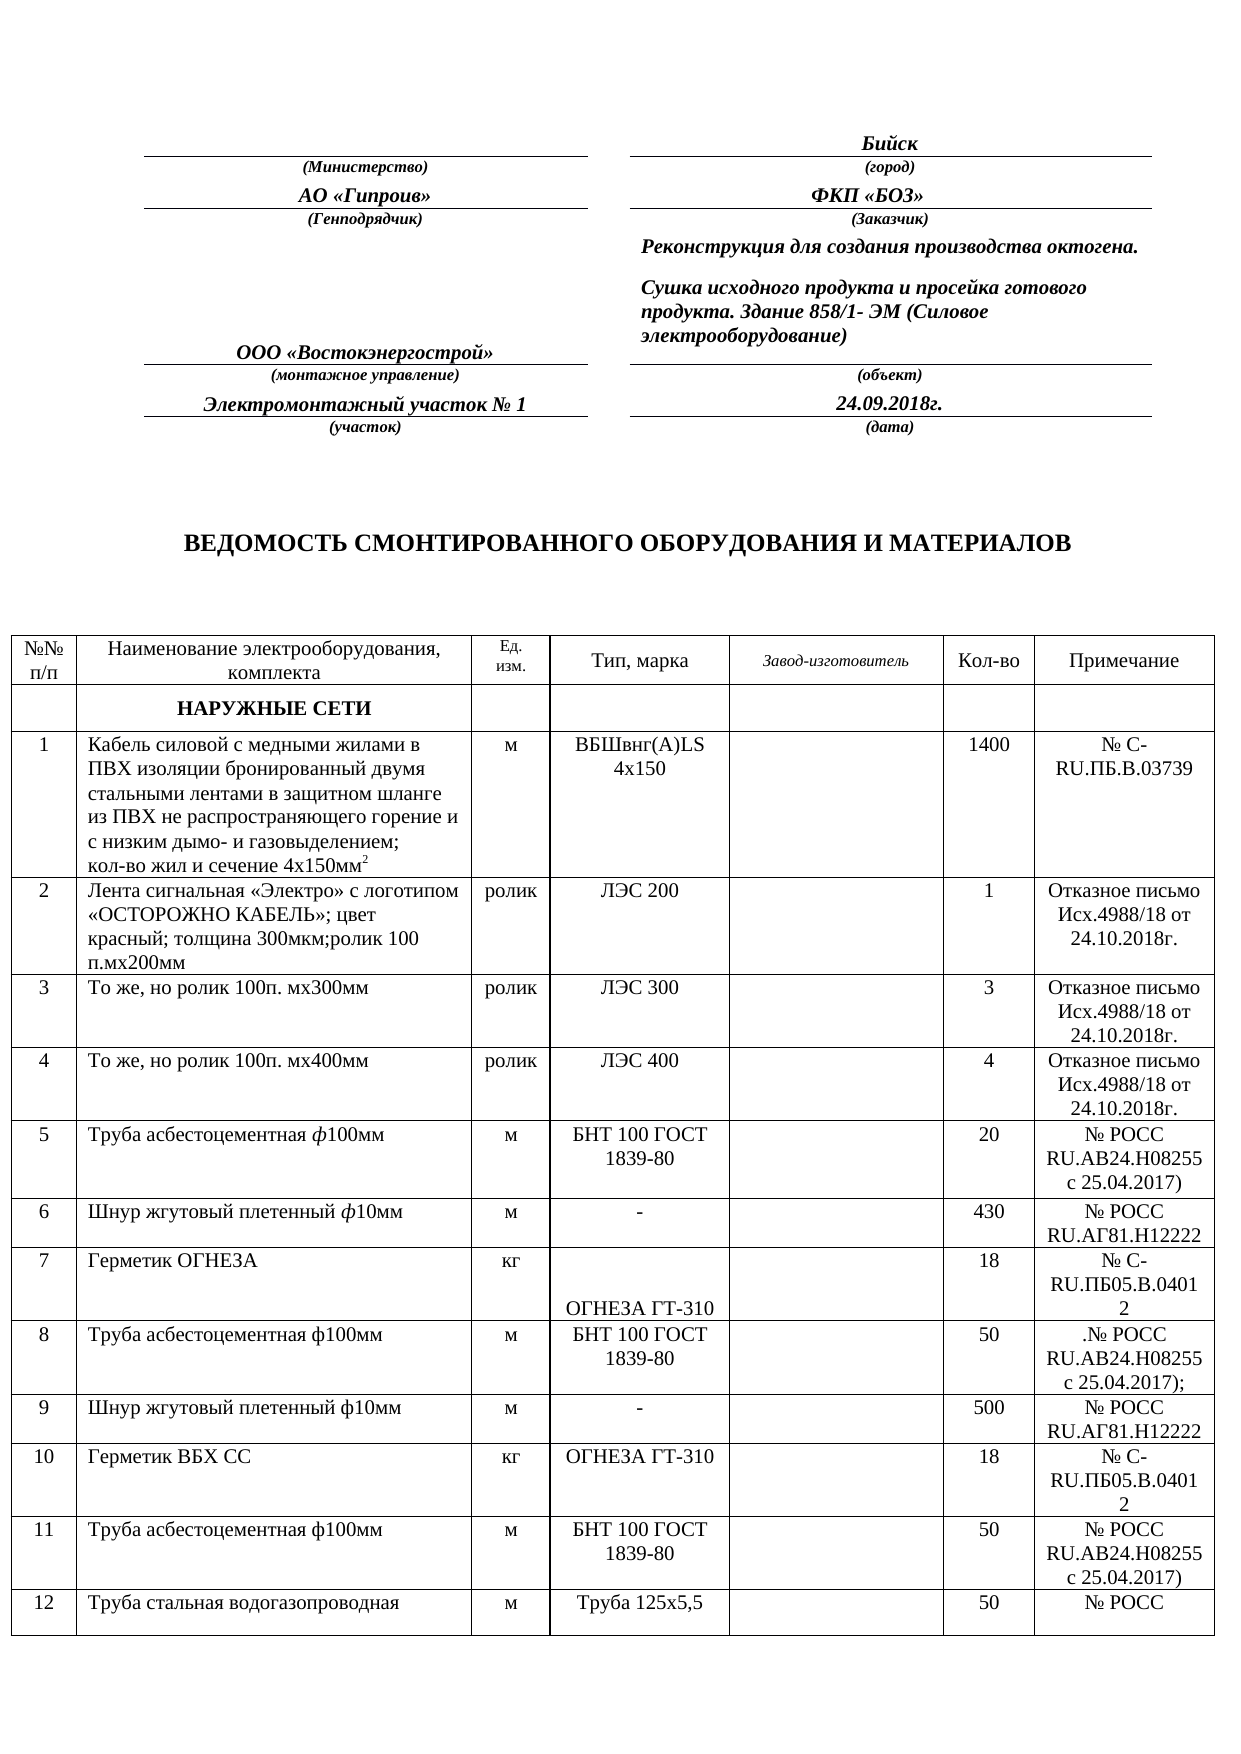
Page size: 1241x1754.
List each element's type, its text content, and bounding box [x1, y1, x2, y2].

table_cell (монтажное управление) [144, 365, 588, 390]
table_cell [588, 156, 629, 182]
table_cell [730, 1248, 943, 1320]
table_cell 1400 [944, 732, 1034, 877]
table_cell (дата) [630, 417, 1152, 442]
table_cell м [472, 1590, 549, 1635]
table_cell 500 [944, 1395, 1034, 1443]
table_cell Герметик ВБХ СС [77, 1444, 471, 1516]
table_header Ед. изм. [472, 636, 549, 684]
table_cell [1035, 685, 1214, 731]
table_cell 1 [12, 732, 76, 877]
table_cell № C-RU.ПБ05.В.04012 [1035, 1444, 1214, 1516]
table_cell № РОСС RU.АГ81.Н12222 [1035, 1395, 1214, 1443]
table_cell НАРУЖНЫЕ СЕТИ [77, 685, 471, 731]
table_cell (город) [630, 157, 1152, 182]
table_cell [551, 685, 729, 731]
table_cell БНТ 100 ГОСТ 1839-80 [551, 1517, 729, 1589]
table_cell ролик [472, 975, 549, 1047]
table_cell Кабель силовой с медными жилами в ПВХ изоляции бронированный двумя стальными лентами в защитном шланге из ПВХ не распространяющего горение и с низким дымо- и газовыделением; кол-во жил и сечение 4х150мм2 [77, 732, 471, 877]
table_cell [588, 208, 629, 234]
table_cell 18 [944, 1248, 1034, 1320]
table_cell 7 [12, 1248, 76, 1320]
table_cell Лента сигнальная «Электро» с логотипом «ОСТОРОЖНО КАБЕЛЬ»; цвет красный; толщина 300мкм;ролик 100 п.мх200мм [77, 878, 471, 974]
table_cell [730, 1395, 943, 1443]
table_cell [944, 685, 1034, 731]
table_cell [730, 1121, 943, 1198]
table_cell ЛЭС 300 [551, 975, 729, 1047]
table_header Завод-изготовитель [730, 636, 943, 684]
table_cell Герметик ОГНЕЗА [77, 1248, 471, 1320]
table_cell 50 [944, 1590, 1034, 1635]
table_cell № РОСС [1035, 1590, 1214, 1635]
table_cell ФКП «БОЗ» [630, 183, 1152, 208]
table_cell 11 [12, 1517, 76, 1589]
table_cell Отказное письмо Исх.4988/18 от 24.10.2018г. [1035, 1048, 1214, 1120]
table_cell 2 [12, 878, 76, 974]
table_cell 50 [944, 1321, 1034, 1394]
table_cell (Заказчик) [630, 209, 1152, 234]
table_cell - [551, 1395, 729, 1443]
table_cell [730, 1517, 943, 1589]
table_header Кол-во [944, 636, 1034, 684]
table_cell То же, но ролик 100п. мх300мм [77, 975, 471, 1047]
table_cell 12 [12, 1590, 76, 1635]
table_cell [730, 878, 943, 974]
table_cell м [472, 1517, 549, 1589]
table_cell [472, 685, 549, 731]
table_cell 18 [944, 1444, 1034, 1516]
table_cell кг [472, 1248, 549, 1320]
table_header Бийск [630, 118, 1152, 156]
table_cell [730, 1444, 943, 1516]
table_cell (Министерство) [144, 157, 588, 182]
table_cell 3 [944, 975, 1034, 1047]
table_cell Труба асбестоцементная ф100мм [77, 1321, 471, 1394]
table_cell м [472, 1395, 549, 1443]
table_cell .№ РОСС RU.AB24.H08255 с 25.04.2017); [1035, 1321, 1214, 1394]
table_cell м [472, 1321, 549, 1394]
table_cell 8 [12, 1321, 76, 1394]
table_cell ВБШвнг(А)LS 4х150 [551, 732, 729, 877]
table_cell (объект) [630, 365, 1152, 390]
table_cell Шнур жгутовый плетенный ф10мм [77, 1199, 471, 1247]
table_cell [730, 1048, 943, 1120]
table_cell То же, но ролик 100п. мх400мм [77, 1048, 471, 1120]
table_cell № C-RU.ПБ05.В.04012 [1035, 1248, 1214, 1320]
table_cell ООО «Востокэнергострой» [144, 234, 588, 364]
table_cell Труба асбестоцементная ф100мм [77, 1517, 471, 1589]
table_cell м [472, 1199, 549, 1247]
table_cell [588, 234, 629, 364]
table_cell ОГНЕЗА ГТ-310 [551, 1248, 729, 1320]
table_cell [730, 1199, 943, 1247]
table_header [144, 118, 588, 156]
table_cell № С-RU.ПБ.В.03739 [1035, 732, 1214, 877]
table_cell № РОСС RU.АГ81.Н12222 [1035, 1199, 1214, 1247]
table_cell № РОСС RU.AB24.H08255 с 25.04.2017) [1035, 1517, 1214, 1589]
table_cell 50 [944, 1517, 1034, 1589]
table_cell [730, 1590, 943, 1635]
table_cell 430 [944, 1199, 1034, 1247]
table_cell ЛЭС 400 [551, 1048, 729, 1120]
table_cell [588, 364, 629, 390]
table_cell Электромонтажный участок № 1 [144, 390, 588, 416]
table_cell [730, 685, 943, 731]
table_cell БНТ 100 ГОСТ 1839-80 [551, 1321, 729, 1394]
table_cell [588, 390, 629, 416]
table_cell АО «Гипроив» [144, 183, 588, 208]
table_cell 9 [12, 1395, 76, 1443]
table_cell Отказное письмо Исх.4988/18 от 24.10.2018г. [1035, 975, 1214, 1047]
table_cell 10 [12, 1444, 76, 1516]
table_cell 1 [944, 878, 1034, 974]
table_cell Отказное письмо Исх.4988/18 от 24.10.2018г. [1035, 878, 1214, 974]
table_cell кг [472, 1444, 549, 1516]
table_cell (Генподрядчик) [144, 209, 588, 234]
table_cell - [551, 1199, 729, 1247]
table_cell 6 [12, 1199, 76, 1247]
table_cell 3 [12, 975, 76, 1047]
text ВЕДОМОСТЬ СМОНТИРОВАННОГО ОБОРУДОВАНИЯ И МАТЕРИАЛОВ [46, 528, 1209, 557]
table_cell [588, 416, 629, 442]
table_cell 20 [944, 1121, 1034, 1198]
table_cell 24.09.2018г. [630, 390, 1152, 416]
table_cell Труба асбестоцементная ф100мм [77, 1121, 471, 1198]
table_cell Шнур жгутовый плетенный ф10мм [77, 1395, 471, 1443]
table_cell № РОСС RU.AB24.H08255 с 25.04.2017) [1035, 1121, 1214, 1198]
table_cell [730, 975, 943, 1047]
table_header Тип, марка [551, 636, 729, 684]
table_header №№ п/п [12, 636, 76, 684]
table_cell ЛЭС 200 [551, 878, 729, 974]
table_cell ОГНЕЗА ГТ-310 [551, 1444, 729, 1516]
table_cell ролик [472, 878, 549, 974]
table_cell м [472, 732, 549, 877]
table_cell [730, 1321, 943, 1394]
table_cell м [472, 1121, 549, 1198]
table_cell 4 [12, 1048, 76, 1120]
table_header [588, 118, 629, 156]
table_cell БНТ 100 ГОСТ 1839-80 [551, 1121, 729, 1198]
table_cell Реконструкция для создания производства октогена. Сушка исходного продукта и просейка готового продукта. Здание 858/1- ЭМ (Силовое электрооборудование) [630, 234, 1152, 364]
table_cell [730, 732, 943, 877]
table_cell (участок) [144, 417, 588, 442]
table_cell 4 [944, 1048, 1034, 1120]
table_cell ролик [472, 1048, 549, 1120]
table_cell [588, 183, 629, 208]
table_cell [12, 685, 76, 731]
table_cell Труба стальная водогазопроводная [77, 1590, 471, 1635]
table_cell 5 [12, 1121, 76, 1198]
table_cell Труба 125х5,5 [551, 1590, 729, 1635]
table_header Примечание [1035, 636, 1214, 684]
table_header Наименование электрооборудования, комплекта [77, 636, 471, 684]
